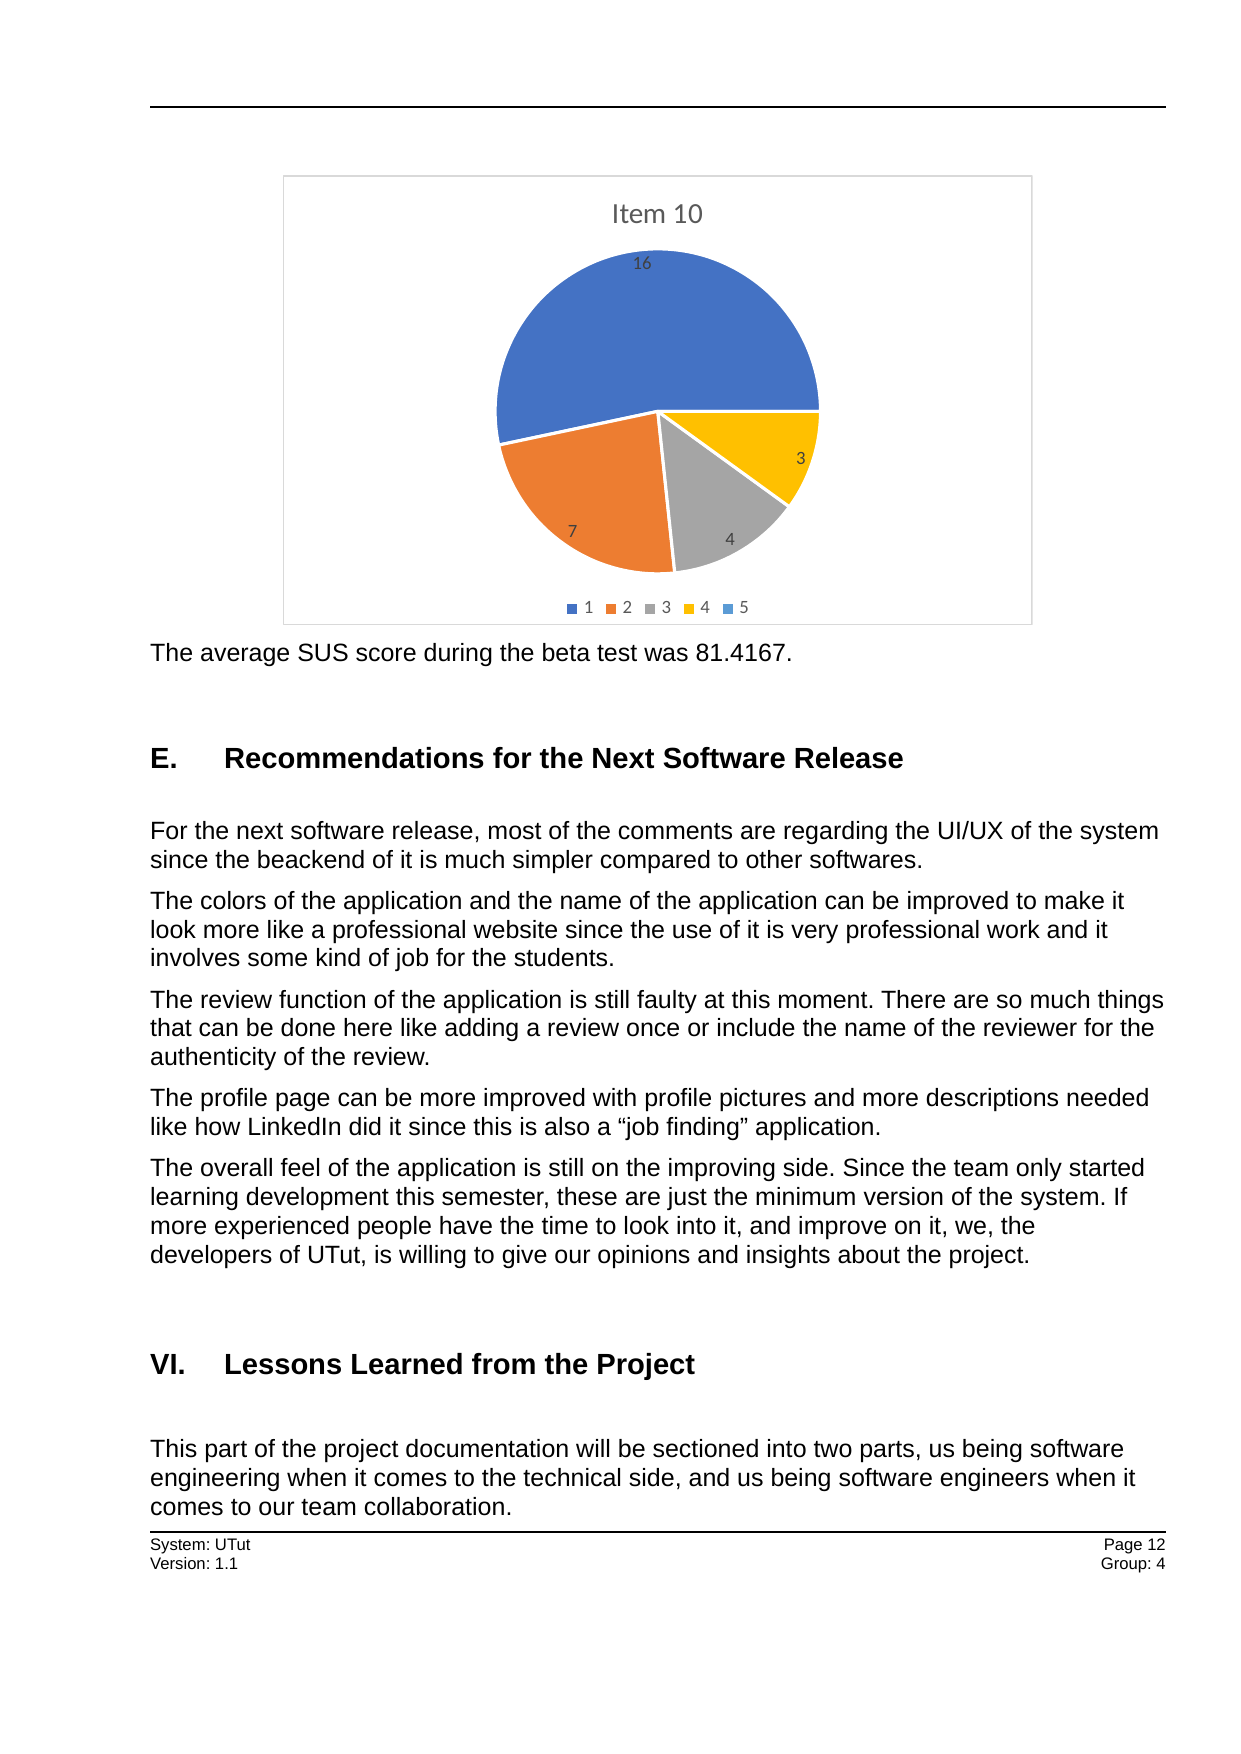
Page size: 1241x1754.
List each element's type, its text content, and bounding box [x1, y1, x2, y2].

subtitle VI. Lessons Learned from the Project [150, 1347, 1166, 1381]
text For the next software release, most of the comments are regarding the UI/UX of the system since the beackend of it is much simpler compared to other softwares. [150, 816, 1166, 873]
text The colors of the application and the name of the application can be improved to make it look more like a professional website since the use of it is very professional work and it involves some kind of job for the students. [150, 886, 1166, 972]
text The average SUS score during the beta test was 81.4167. [150, 638, 1166, 666]
text The review function of the application is still faulty at this moment. There are so much things that can be done here like adding a review once or include the name of the reviewer for the authenticity of the review. [150, 984, 1166, 1071]
text This part of the project documentation will be sectioned into two parts, us being software engineering when it comes to the technical side, and us being software engineers when it comes to our team collaboration. [150, 1434, 1166, 1521]
text The overall feel of the application is still on the improving side. Since the team only started learning development this semester, these are just the minimum version of the system. If more experienced people have the time to look into it, and improve on it, we, the developers of UTut, is willing to give our opinions and insights about the project. [150, 1153, 1166, 1268]
subtitle E. Recommendations for the Next Software Release [150, 741, 1166, 774]
text The profile page can be more improved with profile pictures and more descriptions needed like how LinkedIn did it since this is also a “job finding” application. [150, 1083, 1166, 1141]
